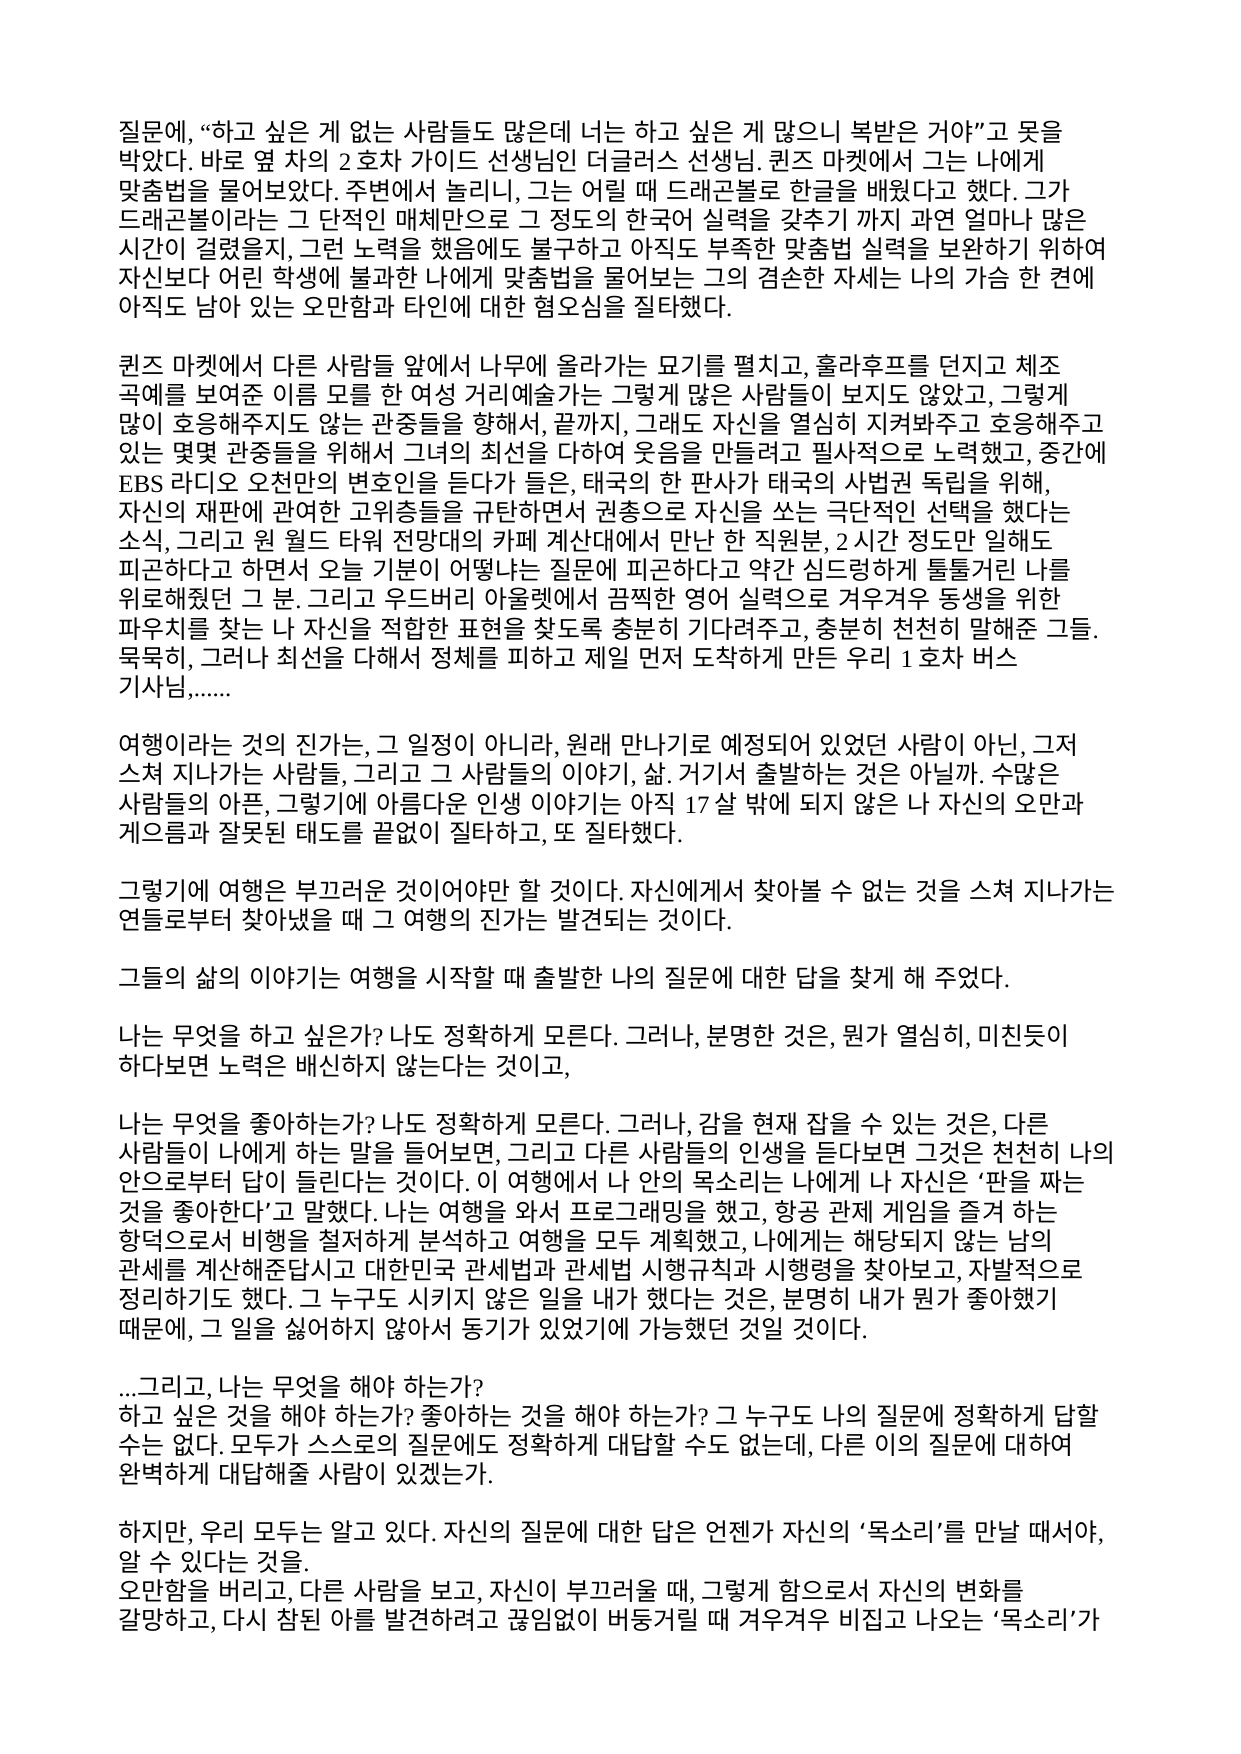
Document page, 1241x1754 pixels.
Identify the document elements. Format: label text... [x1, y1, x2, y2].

text 그렇기에 여행은 부끄러운 것이어야만 할 것이다. 자신에게서 찾아볼 수 없는 것을 스쳐 지나가는 연들로부터 찾아냈을 때 그 여행의 진가는 발견되는 것이다. [118, 877, 1122, 936]
text 그들의 삶의 이야기는 여행을 시작할 때 출발한 나의 질문에 대한 답을 찾게 해 주었다. [118, 964, 1122, 994]
text 하고 싶은 것을 해야 하는가? 좋아하는 것을 해야 하는가? 그 누구도 나의 질문에 정확하게 답할 수는 없다. 모두가 스스로의 질문에도 정확하게 대답할 수도 없는데, 다른 이의 질문에 대하여 완벽하게 대답해줄 사람이 있겠는가. [118, 1402, 1122, 1490]
text 오만함을 버리고, 다른 사람을 보고, 자신이 부끄러울 때, 그렇게 함으로서 자신의 변화를 갈망하고, 다시 참된 아를 발견하려고 끊임없이 버둥거릴 때 겨우겨우 비집고 나오는 ‘목소리’가 [118, 1577, 1122, 1636]
text 퀸즈 마켓에서 다른 사람들 앞에서 나무에 올라가는 묘기를 펼치고, 훌라후프를 던지고 체조 곡예를 보여준 이름 모를 한 여성 거리예술가는 그렇게 많은 사람들이 보지도 않았고, 그렇게 많이 호응해주지도 않는 관중들을 향해서, 끝까지, 그래도 자신을 열심히 지켜봐주고 호응해주고 있는 몇몇 관중들을 위해서 그녀의 최선을 다하여 웃음을 만들려고 필사적으로 노력했고, 중간에 EBS 라디오 오천만의 변호인을 듣다가 들은, 태국의 한 판사가 태국의 사법권 독립을 위해, 자신의 재판에 관여한 고위층들을 규탄하면서 권총으로 자신을 쏘는 극단적인 선택을 했다는 소식, 그리고 원 월드 타워 전망대의 카페 계산대에서 만난 한 직원분, 2시간 정도만 일해도 피곤하다고 하면서 오늘 기분이 어떻냐는 질문에 피곤하다고 약간 심드렁하게 툴툴거린 나를 위로해줬던 그 분. 그리고 우드버리 아울렛에서 끔찍한 영어 실력으로 겨우겨우 동생을 위한 파우치를 찾는 나 자신을 적합한 표현을 찾도록 충분히 기다려주고, 충분히 천천히 말해준 그들. 묵묵히, 그러나 최선을 다해서 정체를 피하고 제일 먼저 도착하게 만든 우리 1호차 버스 기사님,...... [118, 352, 1122, 703]
text 여행이라는 것의 진가는, 그 일정이 아니라, 원래 만나기로 예정되어 있었던 사람이 아닌, 그저 스쳐 지나가는 사람들, 그리고 그 사람들의 이야기, 삶. 거기서 출발하는 것은 아닐까. 수많은 사람들의 아픈, 그렇기에 아름다운 인생 이야기는 아직 17살 밖에 되지 않은 나 자신의 오만과 게으름과 잘못된 태도를 끝없이 질타하고, 또 질타했다. [118, 731, 1122, 848]
text 하지만, 우리 모두는 알고 있다. 자신의 질문에 대한 답은 언젠가 자신의 ‘목소리’를 만날 때서야, 알 수 있다는 것을. [118, 1518, 1122, 1577]
text 나는 무엇을 하고 싶은가? 나도 정확하게 모른다. 그러나, 분명한 것은, 뭔가 열심히, 미친듯이 하다보면 노력은 배신하지 않는다는 것이고, [118, 1022, 1122, 1081]
text 나는 무엇을 좋아하는가? 나도 정확하게 모른다. 그러나, 감을 현재 잡을 수 있는 것은, 다른 사람들이 나에게 하는 말을 들어보면, 그리고 다른 사람들의 인생을 듣다보면 그것은 천천히 나의 안으로부터 답이 들린다는 것이다. 이 여행에서 나 안의 목소리는 나에게 나 자신은 ‘판을 짜는 것을 좋아한다’고 말했다. 나는 여행을 와서 프로그래밍을 했고, 항공 관제 게임을 즐겨 하는 항덕으로서 비행을 철저하게 분석하고 여행을 모두 계획했고, 나에게는 해당되지 않는 남의 관세를 계산해준답시고 대한민국 관세법과 관세법 시행규칙과 시행령을 찾아보고, 자발적으로 정리하기도 했다. 그 누구도 시키지 않은 일을 내가 했다는 것은, 분명히 내가 뭔가 좋아했기 때문에, 그 일을 싫어하지 않아서 동기가 있었기에 가능했던 것일 것이다. [118, 1110, 1122, 1344]
text 질문에, “하고 싶은 게 없는 사람들도 많은데 너는 하고 싶은 게 많으니 복받은 거야”고 못을 박았다. 바로 옆 차의 2호차 가이드 선생님인 더글러스 선생님. 퀸즈 마켓에서 그는 나에게 맞춤법을 물어보았다. 주변에서 놀리니, 그는 어릴 때 드래곤볼로 한글을 배웠다고 했다. 그가 드래곤볼이라는 그 단적인 매체만으로 그 정도의 한국어 실력을 갖추기 까지 과연 얼마나 많은 시간이 걸렸을지, 그런 노력을 했음에도 불구하고 아직도 부족한 맞춤법 실력을 보완하기 위하여 자신보다 어린 학생에 불과한 나에게 맞춤법을 물어보는 그의 겸손한 자세는 나의 가슴 한 켠에 아직도 남아 있는 오만함과 타인에 대한 혐오심을 질타했다. [118, 118, 1122, 323]
text ...그리고, 나는 무엇을 해야 하는가? [118, 1373, 1122, 1402]
